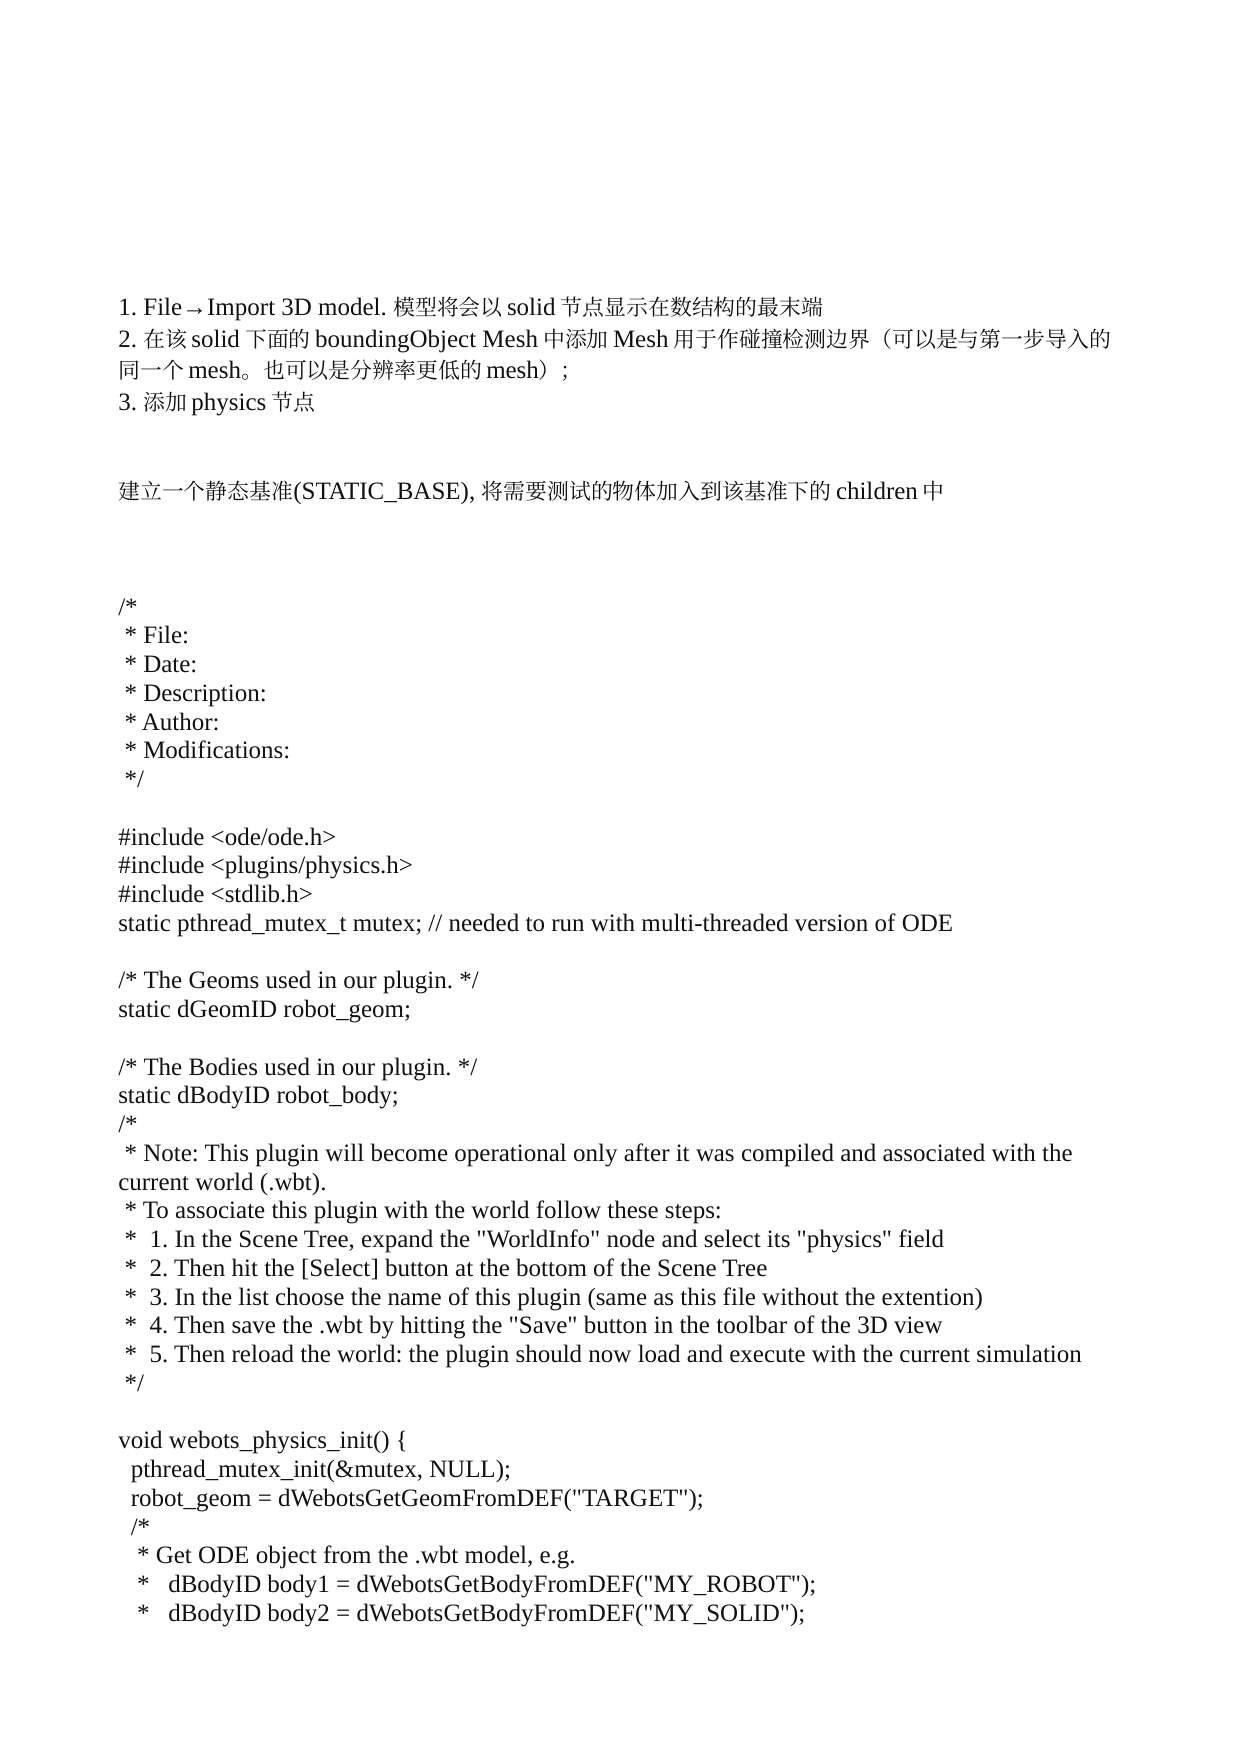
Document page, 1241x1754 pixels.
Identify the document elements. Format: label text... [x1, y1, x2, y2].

text /* The Geoms used in our plugin. */ [118, 965, 1122, 994]
text static pthread_mutex_t mutex; // needed to run with multi-threaded version of ODE [118, 908, 1122, 937]
text * File: [118, 620, 1122, 649]
text pthread_mutex_init(&mutex, NULL); [118, 1454, 1122, 1483]
text #include <stdlib.h> [118, 879, 1122, 908]
text 2. 在该solid下面的boundingObject Mesh中添加Mesh用于作碰撞检测边界（可以是与第一步导入的同一个mesh。也可以是分辨率更低的mesh）； [118, 322, 1122, 385]
text * Modifications: [118, 735, 1122, 764]
text * dBodyID body2 = dWebotsGetBodyFromDEF("MY_SOLID"); [118, 1598, 1122, 1627]
text */ [118, 1368, 1122, 1397]
text 1. File→Import 3D model. 模型将会以solid节点显示在数结构的最末端 [118, 291, 1122, 322]
text /* [118, 592, 1122, 620]
text * 4. Then save the .wbt by hitting the "Save" button in the toolbar of the 3D view [118, 1310, 1122, 1339]
text /* [118, 1109, 1122, 1138]
text * Description: [118, 678, 1122, 707]
text 建立一个静态基准(STATIC_BASE), 将需要测试的物体加入到该基准下的children中 [118, 474, 1122, 505]
text 3. 添加physics节点 [118, 385, 1122, 416]
text * Note: This plugin will become operational only after it was compiled and associated with the current world (.wbt). [118, 1138, 1122, 1195]
text * 1. In the Scene Tree, expand the "WorldInfo" node and select its "physics" field [118, 1224, 1122, 1253]
text * Date: [118, 649, 1122, 678]
text * 5. Then reload the world: the plugin should now load and execute with the current simulation [118, 1339, 1122, 1368]
text static dGeomID robot_geom; [118, 994, 1122, 1023]
text void webots_physics_init() { [118, 1425, 1122, 1454]
text * Author: [118, 707, 1122, 735]
text static dBodyID robot_body; [118, 1080, 1122, 1109]
text /* [118, 1512, 1122, 1540]
text * To associate this plugin with the world follow these steps: [118, 1195, 1122, 1224]
text robot_geom = dWebotsGetGeomFromDEF("TARGET"); [118, 1483, 1122, 1512]
text * dBodyID body1 = dWebotsGetBodyFromDEF("MY_ROBOT"); [118, 1569, 1122, 1598]
text * 2. Then hit the [Select] button at the bottom of the Scene Tree [118, 1253, 1122, 1282]
text * Get ODE object from the .wbt model, e.g. [118, 1540, 1122, 1569]
text /* The Bodies used in our plugin. */ [118, 1052, 1122, 1080]
text #include <ode/ode.h> [118, 822, 1122, 850]
text */ [118, 764, 1122, 793]
text * 3. In the list choose the name of this plugin (same as this file without the extention) [118, 1282, 1122, 1310]
text #include <plugins/physics.h> [118, 850, 1122, 879]
